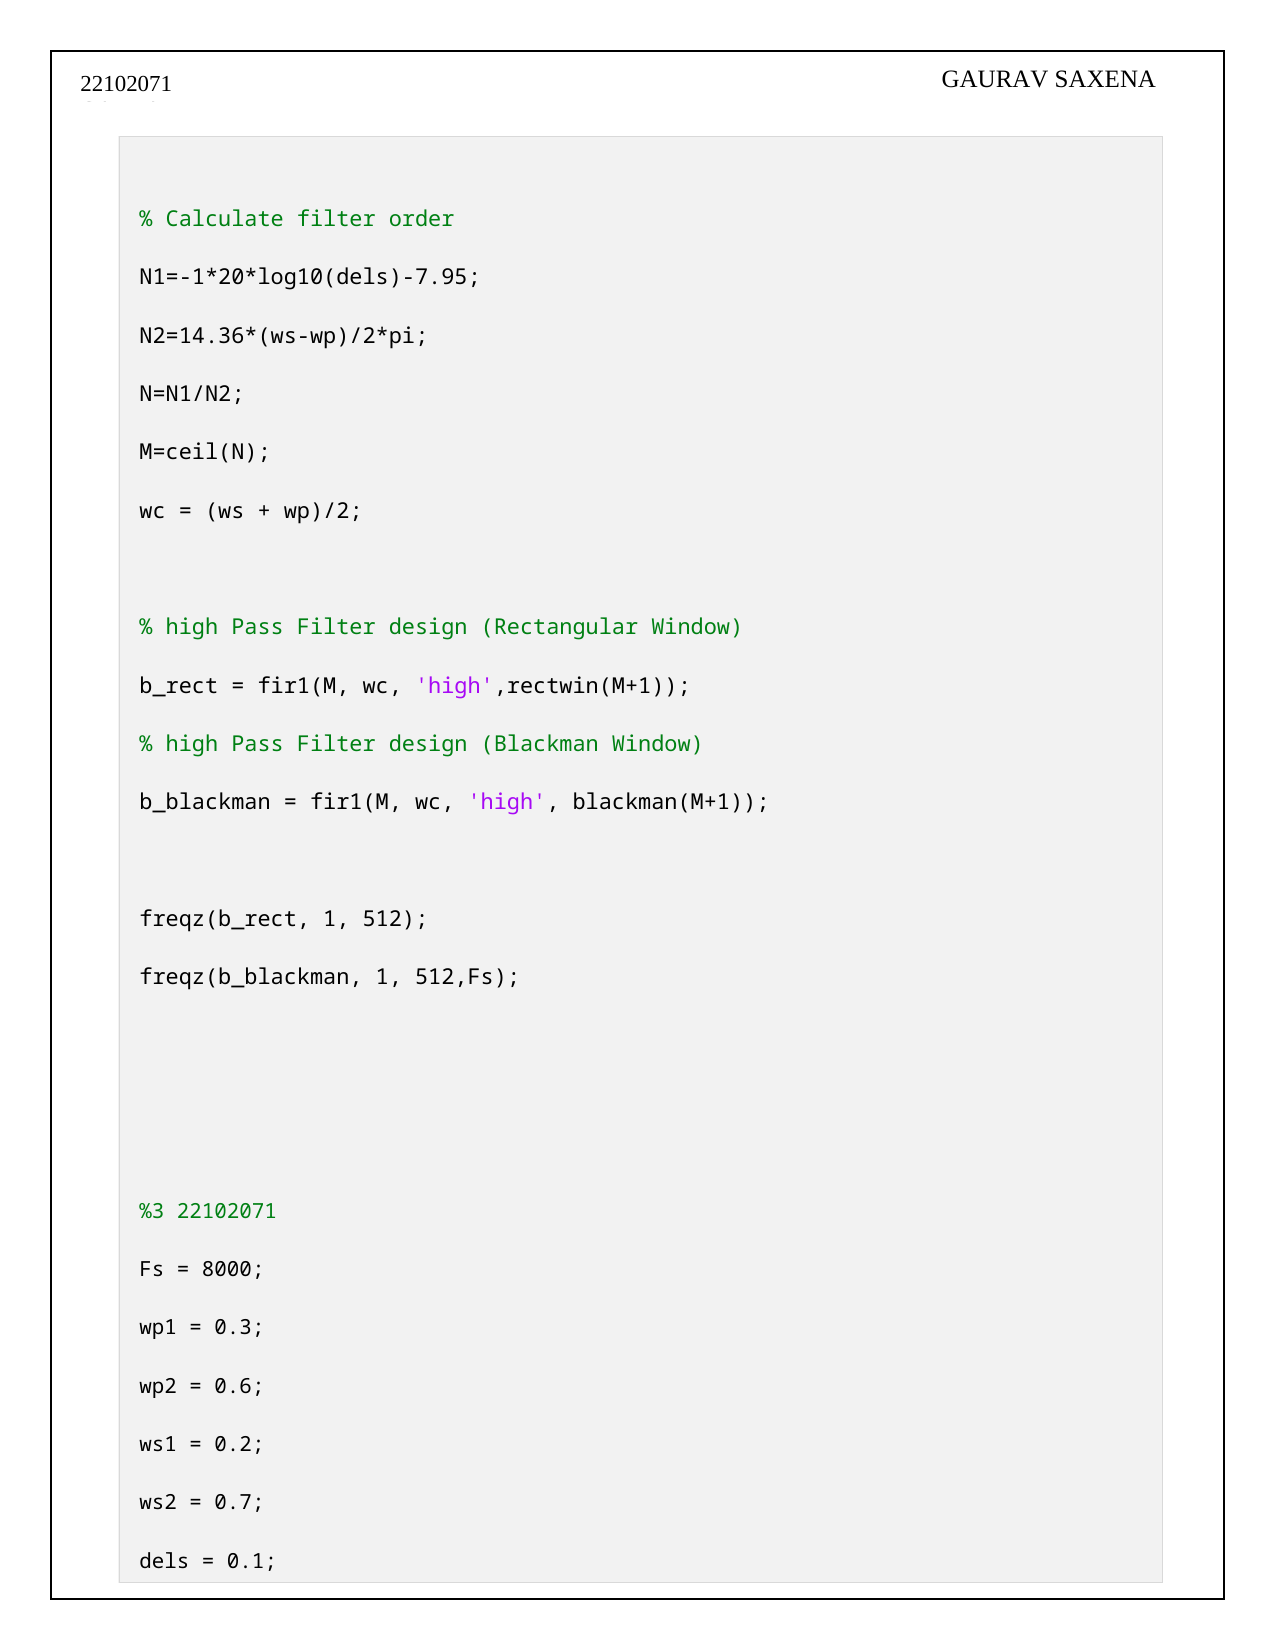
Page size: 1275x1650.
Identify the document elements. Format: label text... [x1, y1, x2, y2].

text % high Pass Filter design (Blackman Window) [120, 719, 1162, 757]
text wp1 = 0.3; [120, 1303, 1162, 1341]
text % high Pass Filter design (Rectangular Window) [120, 603, 1162, 641]
text wc = (ws + wp)/2; [120, 486, 1162, 524]
text ws1 = 0.2; [120, 1419, 1162, 1457]
text N1=-1*20*log10(dels)-7.95; [120, 253, 1162, 291]
text freqz(b_rect, 1, 512); [120, 894, 1162, 932]
text freqz(b_blackman, 1, 512,Fs); [120, 953, 1162, 991]
text % Calculate filter order [120, 194, 1162, 232]
text b_rect = fir1(M, wc, 'high',rectwin(M+1)); [120, 661, 1162, 699]
text %3 22102071 [120, 1186, 1162, 1224]
text M=ceil(N); [120, 428, 1162, 466]
text N=N1/N2; [120, 369, 1162, 407]
text N2=14.36*(ws-wp)/2*pi; [120, 311, 1162, 349]
text wp2 = 0.6; [120, 1361, 1162, 1399]
text b_blackman = fir1(M, wc, 'high', blackman(M+1)); [120, 778, 1162, 816]
text dels = 0.1; [120, 1536, 1162, 1582]
text Fs = 8000; [120, 1244, 1162, 1282]
text ws2 = 0.7; [120, 1478, 1162, 1516]
